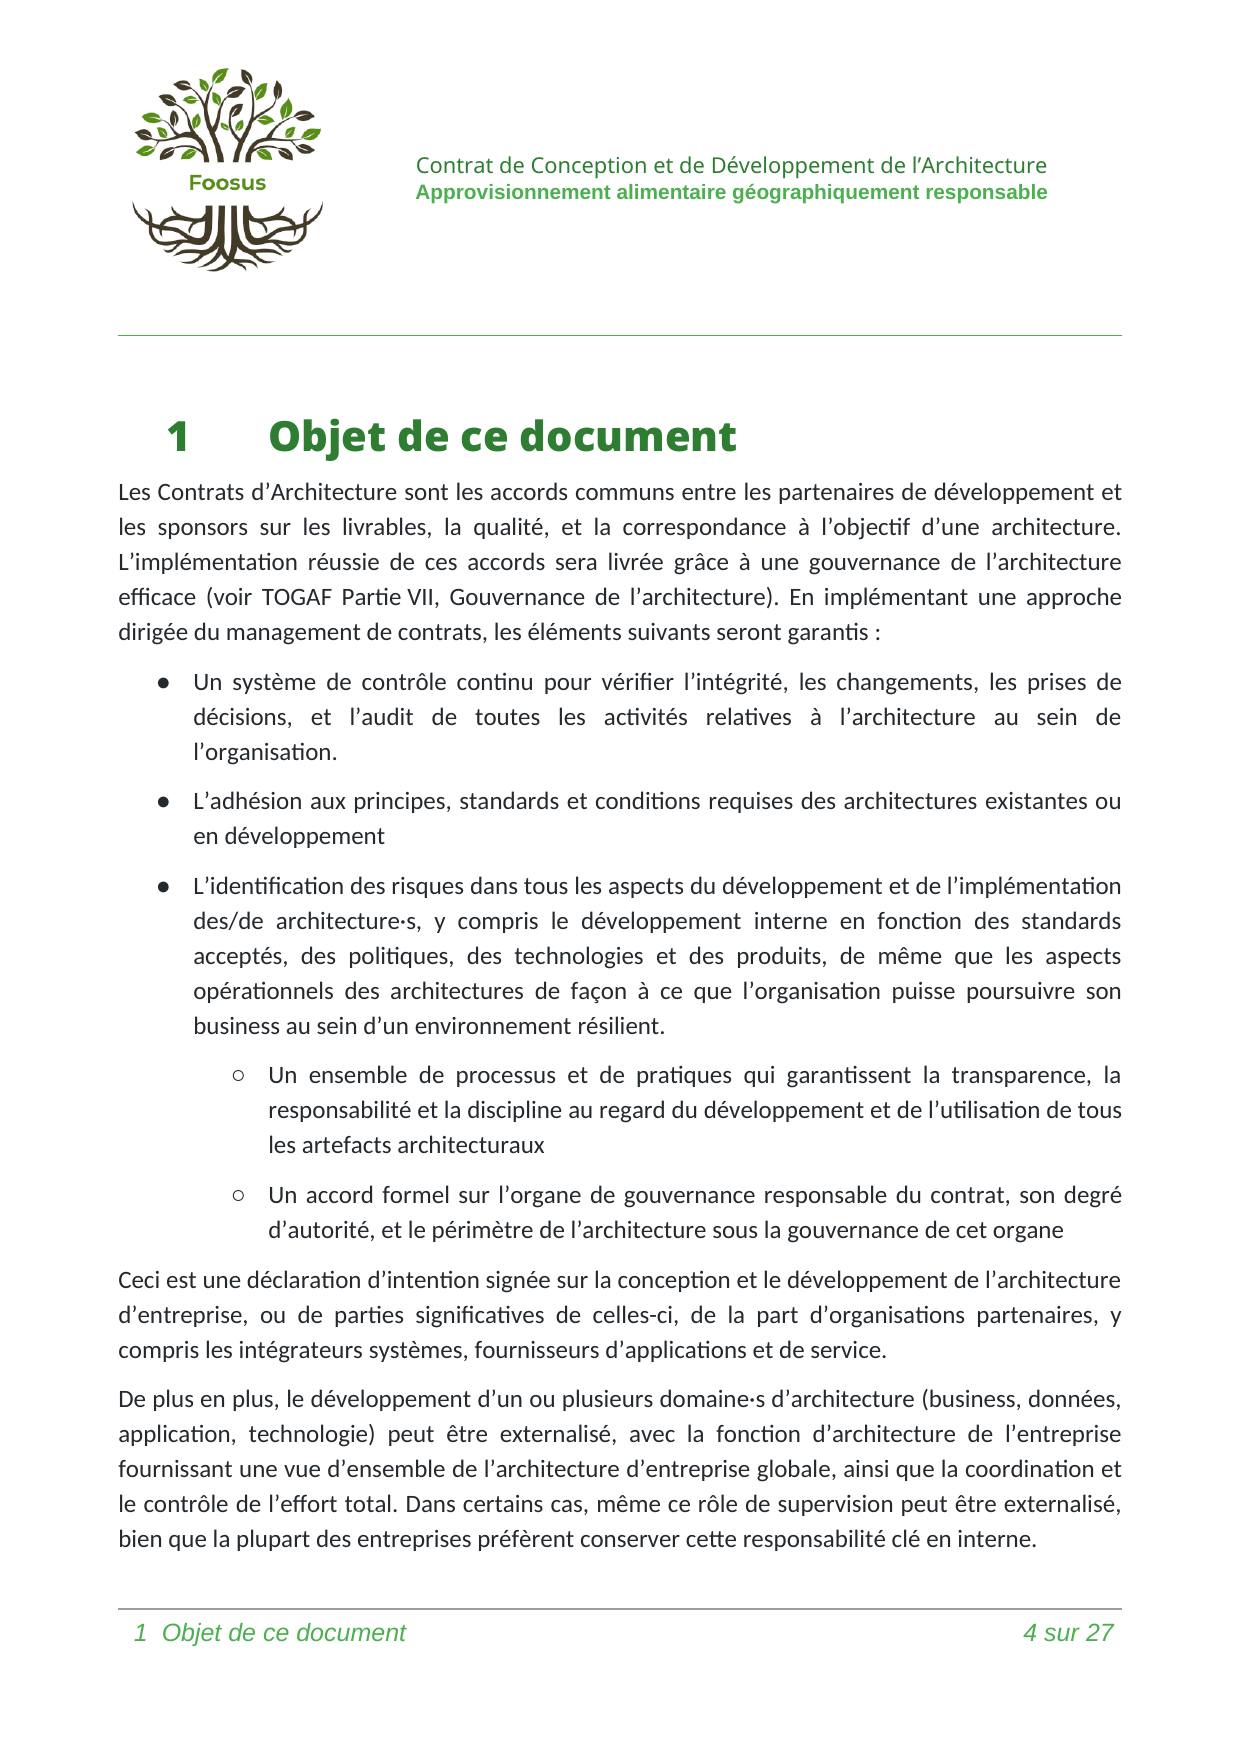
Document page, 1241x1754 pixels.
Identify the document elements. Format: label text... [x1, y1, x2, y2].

list L’adhésion aux principes, standards et conditions requises des architectures existantes ou en développement [156, 785, 1122, 851]
list Un ensemble de processus et de pratiques qui garantissent la transparence, la responsabilité et la discipline au regard du développement et de l’utilisation de tous les artefacts architecturaux [231, 1059, 1122, 1160]
picture [121, 62, 334, 278]
text Les Contrats d’Architecture sont les accords communs entre les partenaires de développement et les sponsors sur les livrables, la qualité, et la correspondance à l’objectif d’une architecture. L’implémentation réussie de ces accords sera livrée grâce à une gouvernance de l’architecture efficace (voir TOGAF Partie VII, Gouvernance de l’architecture). En implémentant une approche dirigée du management de contrats, les éléments suivants seront garantis : [118, 476, 1122, 647]
subtitle Objet de ce document [155, 407, 1122, 464]
text De plus en plus, le développement d’un ou plusieurs domaine·s d’architecture (business, données, application, technologie) peut être externalisé, avec la fonction d’architecture de l’entreprise fournissant une vue d’ensemble de l’architecture d’entreprise globale, ainsi que la coordination et le contrôle de l’effort total. Dans certains cas, même ce rôle de supervision peut être externalisé, bien que la plupart des entreprises préfèrent conserver cette responsabilité clé en interne. [118, 1383, 1122, 1554]
list L’identification des risques dans tous les aspects du développement et de l’implémentation des/de architecture·s, y compris le développement interne en fonction des standards acceptés, des politiques, des technologies et des produits, de même que les aspects opérationnels des architectures de façon à ce que l’organisation puisse poursuivre son business au sein d’un environnement résilient. [156, 870, 1122, 1041]
list Un système de contrôle continu pour vérifier l’intégrité, les changements, les prises de décisions, et l’audit de toutes les activités relatives à l’architecture au sein de l’organisation. [156, 666, 1122, 766]
text Ceci est une déclaration d’intention signée sur la conception et le développement de l’architecture d’entreprise, ou de parties significatives de celles-ci, de la part d’organisations partenaires, y compris les intégrateurs systèmes, fournisseurs d’applications et de service. [118, 1264, 1122, 1364]
list Un accord formel sur l’organe de gouvernance responsable du contrat, son degré d’autorité, et le périmètre de l’architecture sous la gouvernance de cet organe [231, 1179, 1122, 1245]
